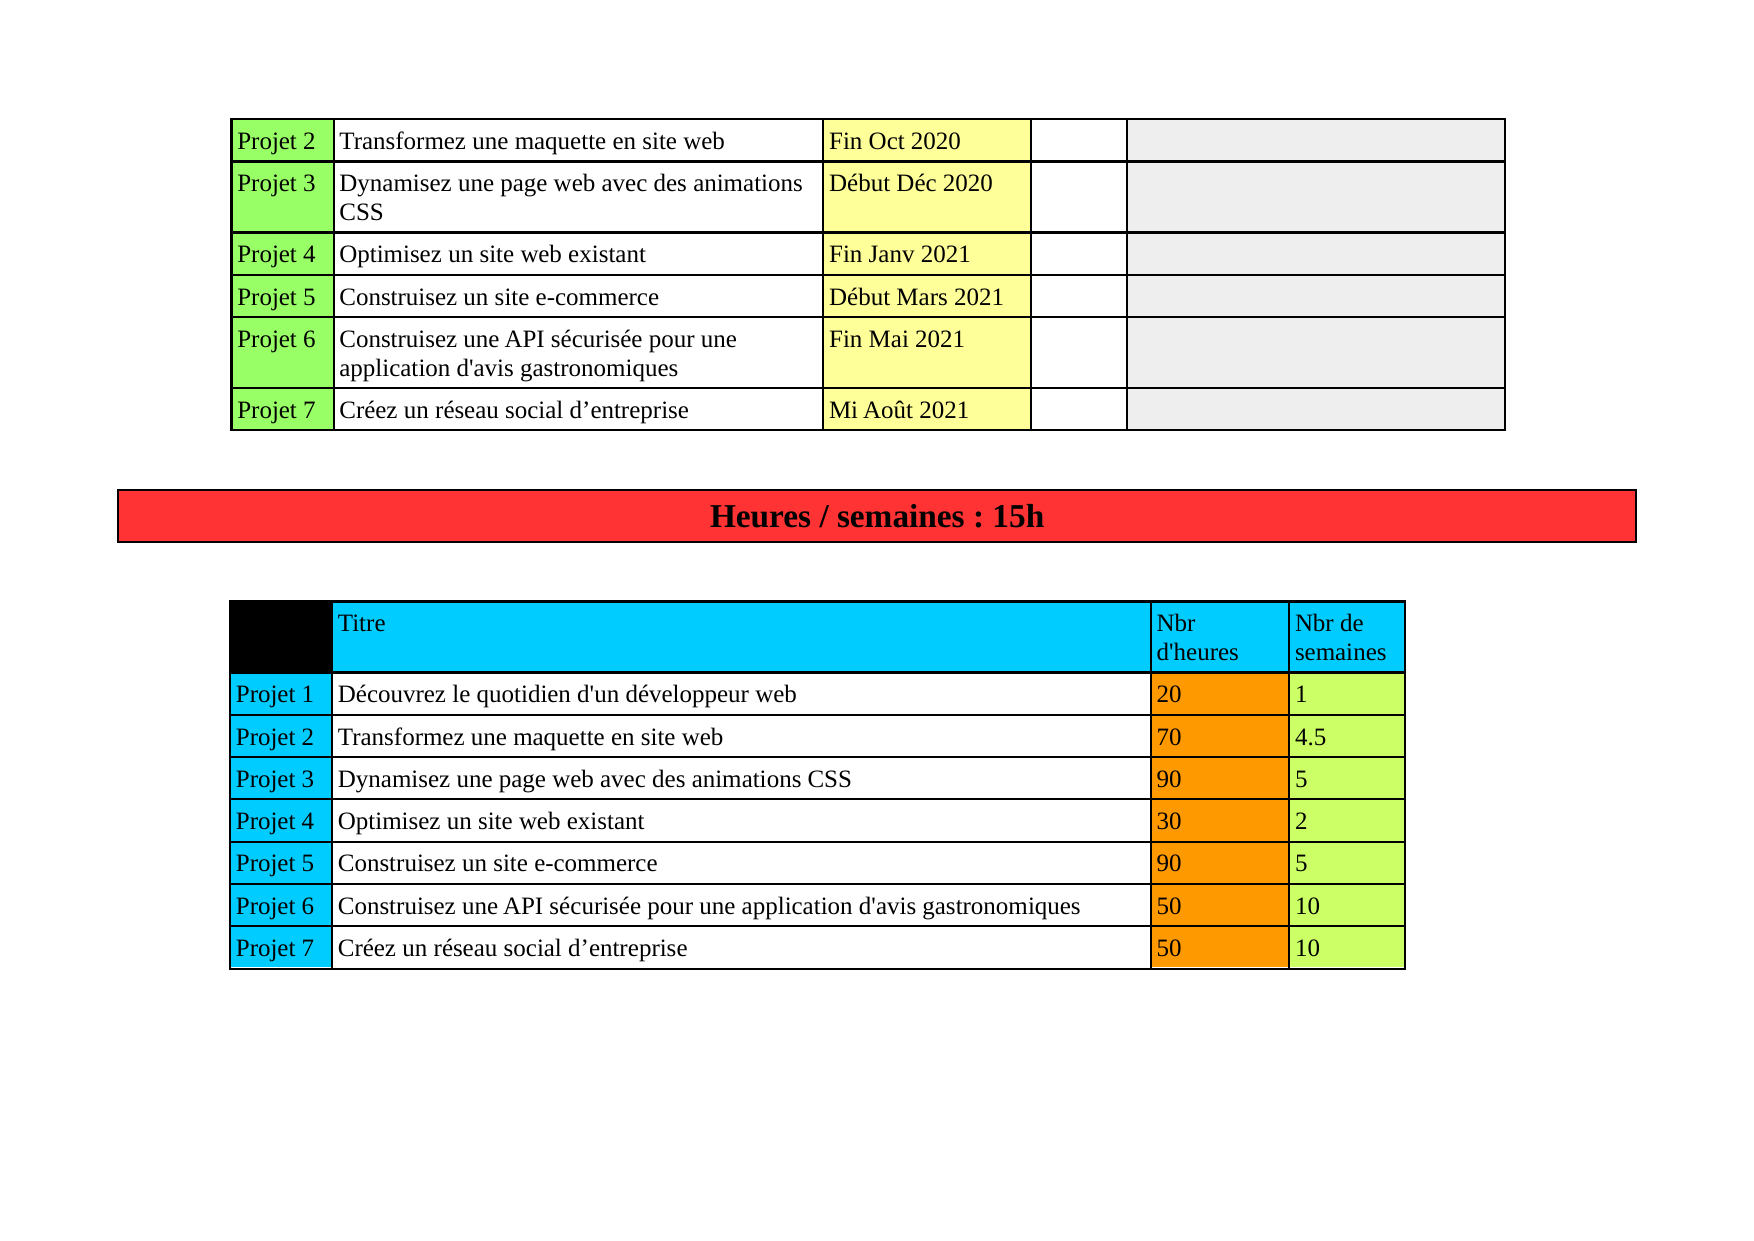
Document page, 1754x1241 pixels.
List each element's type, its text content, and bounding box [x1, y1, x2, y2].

table_cell Construisez une API sécurisée pour une application d'avis gastronomiques [333, 885, 1150, 925]
table_cell 4,5 [1290, 716, 1404, 756]
table_cell Projet 7 [231, 927, 331, 967]
table_cell [1032, 234, 1126, 274]
table_cell Découvrez le quotidien d'un développeur web [333, 674, 1150, 714]
table_cell 2 [1290, 800, 1404, 841]
table_cell [1128, 120, 1504, 160]
table_cell Mi Août 2021 [824, 389, 1030, 429]
table_cell 90 [1152, 758, 1288, 798]
table_cell Projet 5 [233, 276, 333, 316]
table_cell Dynamisez une page web avec des animations CSS [335, 163, 822, 231]
table_cell [1032, 120, 1126, 160]
table_cell 70 [1152, 716, 1288, 756]
table_cell [1128, 234, 1504, 274]
table_cell 1 [1290, 674, 1404, 714]
table_header [231, 603, 331, 671]
table_cell Dynamisez une page web avec des animations CSS [333, 758, 1150, 798]
table_cell [1032, 389, 1126, 429]
table_cell [1032, 276, 1126, 316]
table_cell 30 [1152, 800, 1288, 841]
table_cell 50 [1152, 885, 1288, 925]
table_cell Créez un réseau social d’entreprise [333, 927, 1150, 967]
table_cell Projet 4 [233, 234, 333, 274]
table_cell Transformez une maquette en site web [333, 716, 1150, 756]
table_cell 50 [1152, 927, 1288, 967]
table_cell Transformez une maquette en site web [335, 120, 822, 160]
table_cell Début Mars 2021 [824, 276, 1030, 316]
table_cell Optimisez un site web existant [333, 800, 1150, 841]
table_cell Fin Oct 2020 [824, 120, 1030, 160]
table_cell [1032, 163, 1126, 231]
table_cell 90 [1152, 843, 1288, 883]
table_cell Projet 6 [233, 318, 333, 387]
table_cell [1032, 318, 1126, 387]
table_cell Optimisez un site web existant [335, 234, 822, 274]
table_header Nbr de semaines [1290, 603, 1404, 671]
table_cell [1128, 318, 1504, 387]
table_header Nbr d'heures [1152, 603, 1288, 671]
table_cell Fin Janv 2021 [824, 234, 1030, 274]
table_cell [1128, 389, 1504, 429]
table_cell Début Déc 2020 [824, 163, 1030, 231]
table_cell Projet 2 [231, 716, 331, 756]
table_cell [1128, 276, 1504, 316]
table_header Titre [333, 603, 1150, 671]
table_cell Projet 3 [231, 758, 331, 798]
table_cell 5 [1290, 758, 1404, 798]
table_cell Projet 1 [231, 674, 331, 714]
table_cell Créez un réseau social d’entreprise [335, 389, 822, 429]
table_cell Projet 6 [231, 885, 331, 925]
table_cell Projet 3 [233, 163, 333, 231]
table_cell Projet 2 [233, 120, 333, 160]
table_cell [1128, 163, 1504, 231]
table_cell 10 [1290, 927, 1404, 967]
table_cell Fin Mai 2021 [824, 318, 1030, 387]
table_cell Projet 7 [233, 389, 333, 429]
table_header Heures / semaines : 15h [119, 491, 1635, 541]
table_cell 5 [1290, 843, 1404, 883]
table_cell Projet 4 [231, 800, 331, 841]
table_cell Projet 5 [231, 843, 331, 883]
table_cell Construisez un site e-commerce [333, 843, 1150, 883]
table_cell 20 [1152, 674, 1288, 714]
table_cell 10 [1290, 885, 1404, 925]
table_cell Construisez un site e-commerce [335, 276, 822, 316]
table_cell Construisez une API sécurisée pour une application d'avis gastronomiques [335, 318, 822, 387]
